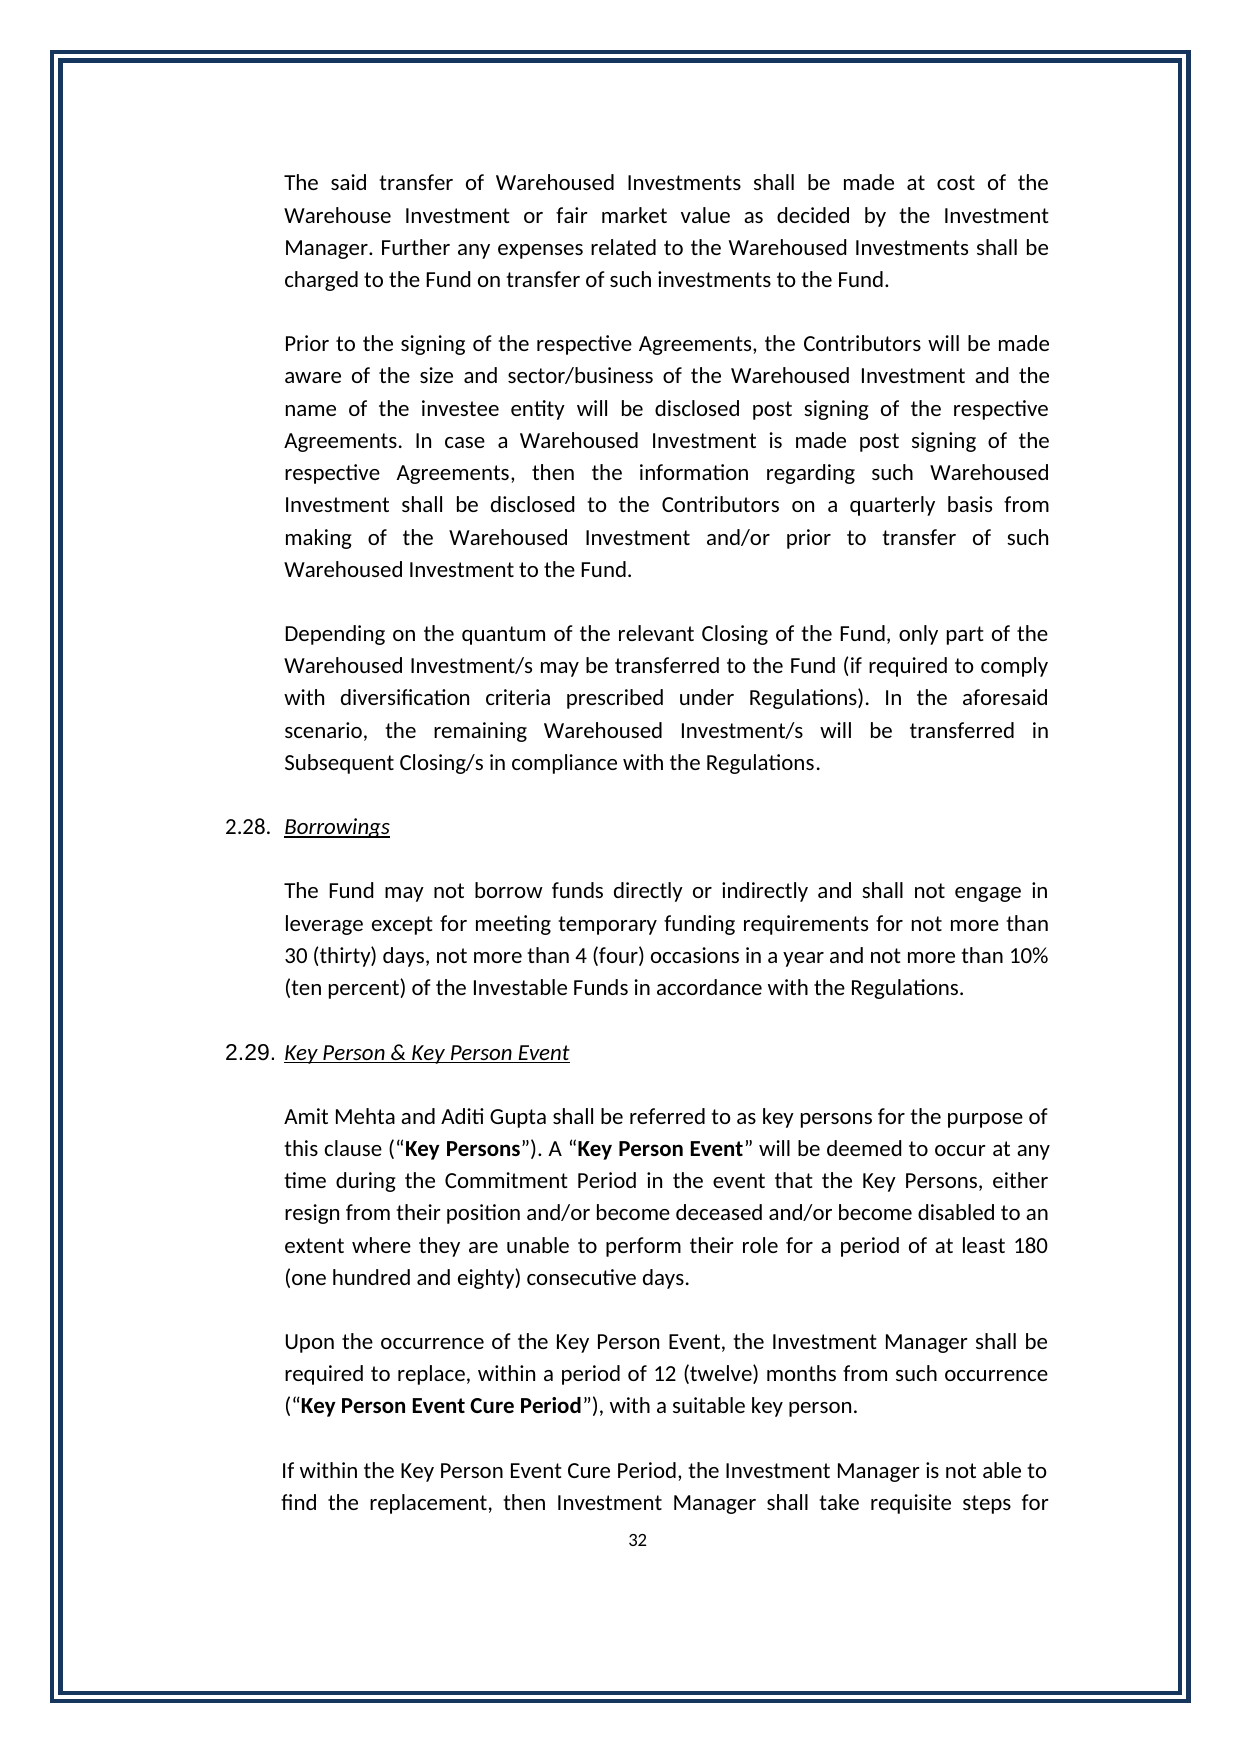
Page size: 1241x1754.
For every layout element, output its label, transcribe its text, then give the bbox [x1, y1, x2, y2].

text Prior to the signing of the respective Agreements, the Contributors will be made aware of the size and sector/business of the Warehoused Investment and the name of the investee entity will be disclosed post signing of the respective Agreements. In case a Warehoused Investment is made post signing of the respective Agreements, then the information regarding such Warehoused Investment shall be disclosed to the Contributors on a quarterly basis from making of the Warehoused Investment and/or prior to transfer of such Warehoused Investment to the Fund. [284, 329, 1050, 583]
text Depending on the quantum of the relevant Closing of the Fund, only part of the Warehoused Investment/s may be transferred to the Fund (if required to comply with diversification criteria prescribed under Regulations). In the aforesaid scenario, the remaining Warehoused Investment/s will be transferred in Subsequent Closing/s in compliance with the Regulations. [284, 619, 1050, 776]
text The Fund may not borrow funds directly or indirectly and shall not engage in leverage except for meeting temporary funding requirements for not more than 30 (thirty) days, not more than 4 (four) occasions in a year and not more than 10% (ten percent) of the Investable Funds in accordance with the Regulations. [284, 877, 1050, 1001]
list Borrowings [225, 812, 1050, 840]
text Amit Mehta and Aditi Gupta shall be referred to as key persons for the purpose of this clause (“Key Persons”). A “Key Person Event” will be deemed to occur at any time during the Commitment Period in the event that the Key Persons, either resign from their position and/or become deceased and/or become disabled to an extent where they are unable to perform their role for a period of at least 180 (one hundred and eighty) consecutive days. [284, 1102, 1050, 1291]
text If within the Key Person Event Cure Period, the Investment Manager is not able to find the replacement, then Investment Manager shall take requisite steps for [281, 1456, 1050, 1516]
list Key Person & Key Person Event [225, 1038, 1050, 1066]
text The said transfer of Warehoused Investments shall be made at cost of the Warehouse Investment or fair market value as decided by the Investment Manager. Further any expenses related to the Warehoused Investments shall be charged to the Fund on transfer of such investments to the Fund. [284, 168, 1050, 293]
text Upon the occurrence of the Key Person Event, the Investment Manager shall be required to replace, within a period of 12 (twelve) months from such occurrence (“Key Person Event Cure Period”), with a suitable key person. [284, 1327, 1050, 1420]
